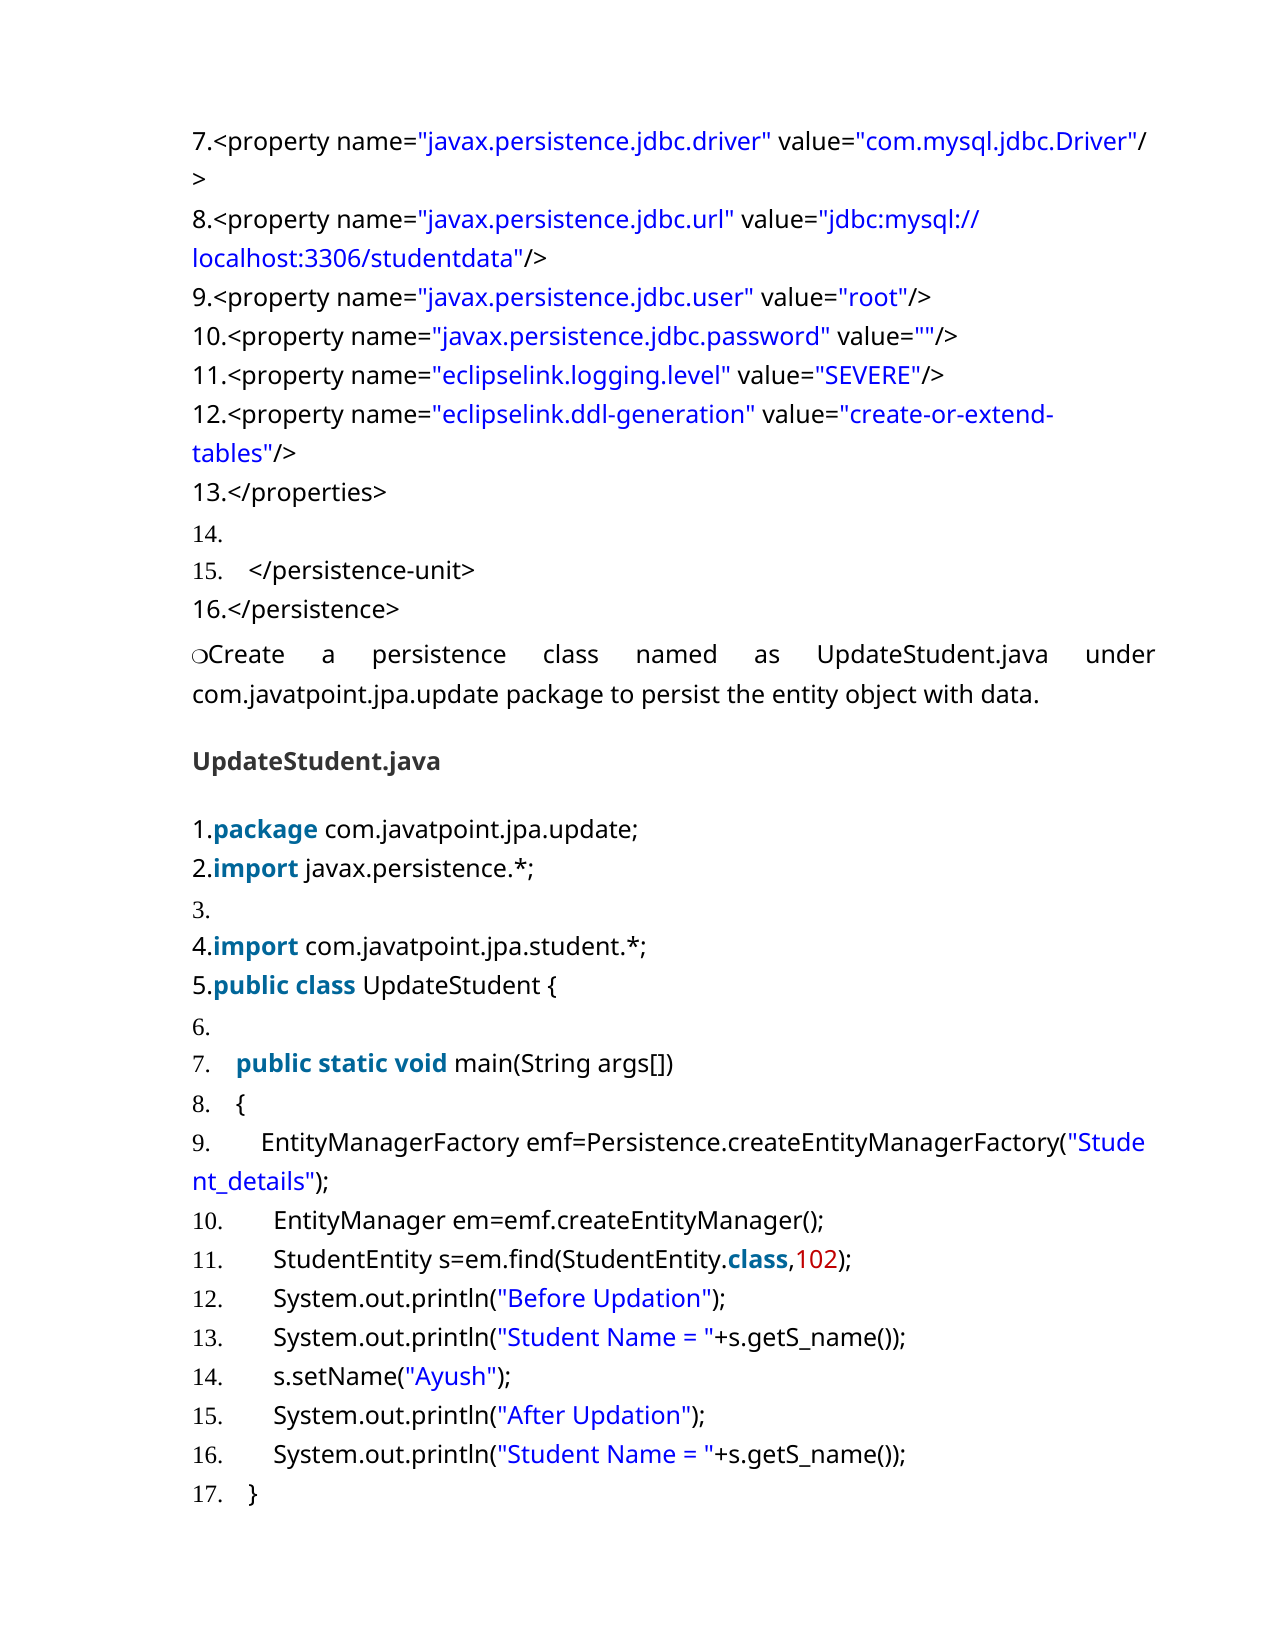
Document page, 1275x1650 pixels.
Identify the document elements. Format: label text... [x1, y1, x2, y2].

list UpdateStudent.java [118, 740, 1157, 777]
list </persistence> [118, 587, 1157, 626]
list System.out.println("Student Name = "+s.getS_name()); [118, 1432, 1157, 1471]
list public class UpdateStudent { [118, 963, 1157, 1002]
list <property name="eclipselink.ddl-generation" value="create-or-extend-tables"/> [118, 392, 1157, 470]
list <property name="eclipselink.logging.level" value="SEVERE"/> [118, 352, 1157, 392]
list import com.javatpoint.jpa.student.*; [118, 924, 1157, 963]
list public static void main(String args[]) [118, 1041, 1157, 1080]
list <property name="javax.persistence.jdbc.url" value="jdbc:mysql://localhost:3306/studentdata"/> [118, 196, 1157, 274]
list { [118, 1080, 1157, 1119]
list </properties> [118, 470, 1157, 509]
list EntityManagerFactory emf=Persistence.createEntityManagerFactory("Student_details"); [118, 1119, 1157, 1197]
list package com.javatpoint.jpa.update; [118, 807, 1157, 846]
list <property name="javax.persistence.jdbc.user" value="root"/> [118, 274, 1157, 313]
list System.out.println("Student Name = "+s.getS_name()); [118, 1314, 1157, 1354]
list </persistence-unit> [118, 548, 1157, 587]
list System.out.println("Before Updation"); [118, 1276, 1157, 1314]
list System.out.println("After Updation"); [118, 1393, 1157, 1432]
list import javax.persistence.*; [118, 846, 1157, 885]
list <property name="javax.persistence.jdbc.driver" value="com.mysql.jdbc.Driver"/> [118, 118, 1157, 196]
list s.setName("Ayush"); [118, 1354, 1157, 1393]
list Create a persistence class named as UpdateStudent.java under com.javatpoint.jpa.update package to persist the entity object with data. [118, 632, 1157, 710]
list EntityManager em=emf.createEntityManager(); [118, 1197, 1157, 1236]
list <property name="javax.persistence.jdbc.password" value=""/> [118, 313, 1157, 352]
list } [118, 1471, 1157, 1510]
list StudentEntity s=em.find(StudentEntity.class,102); [118, 1236, 1157, 1276]
